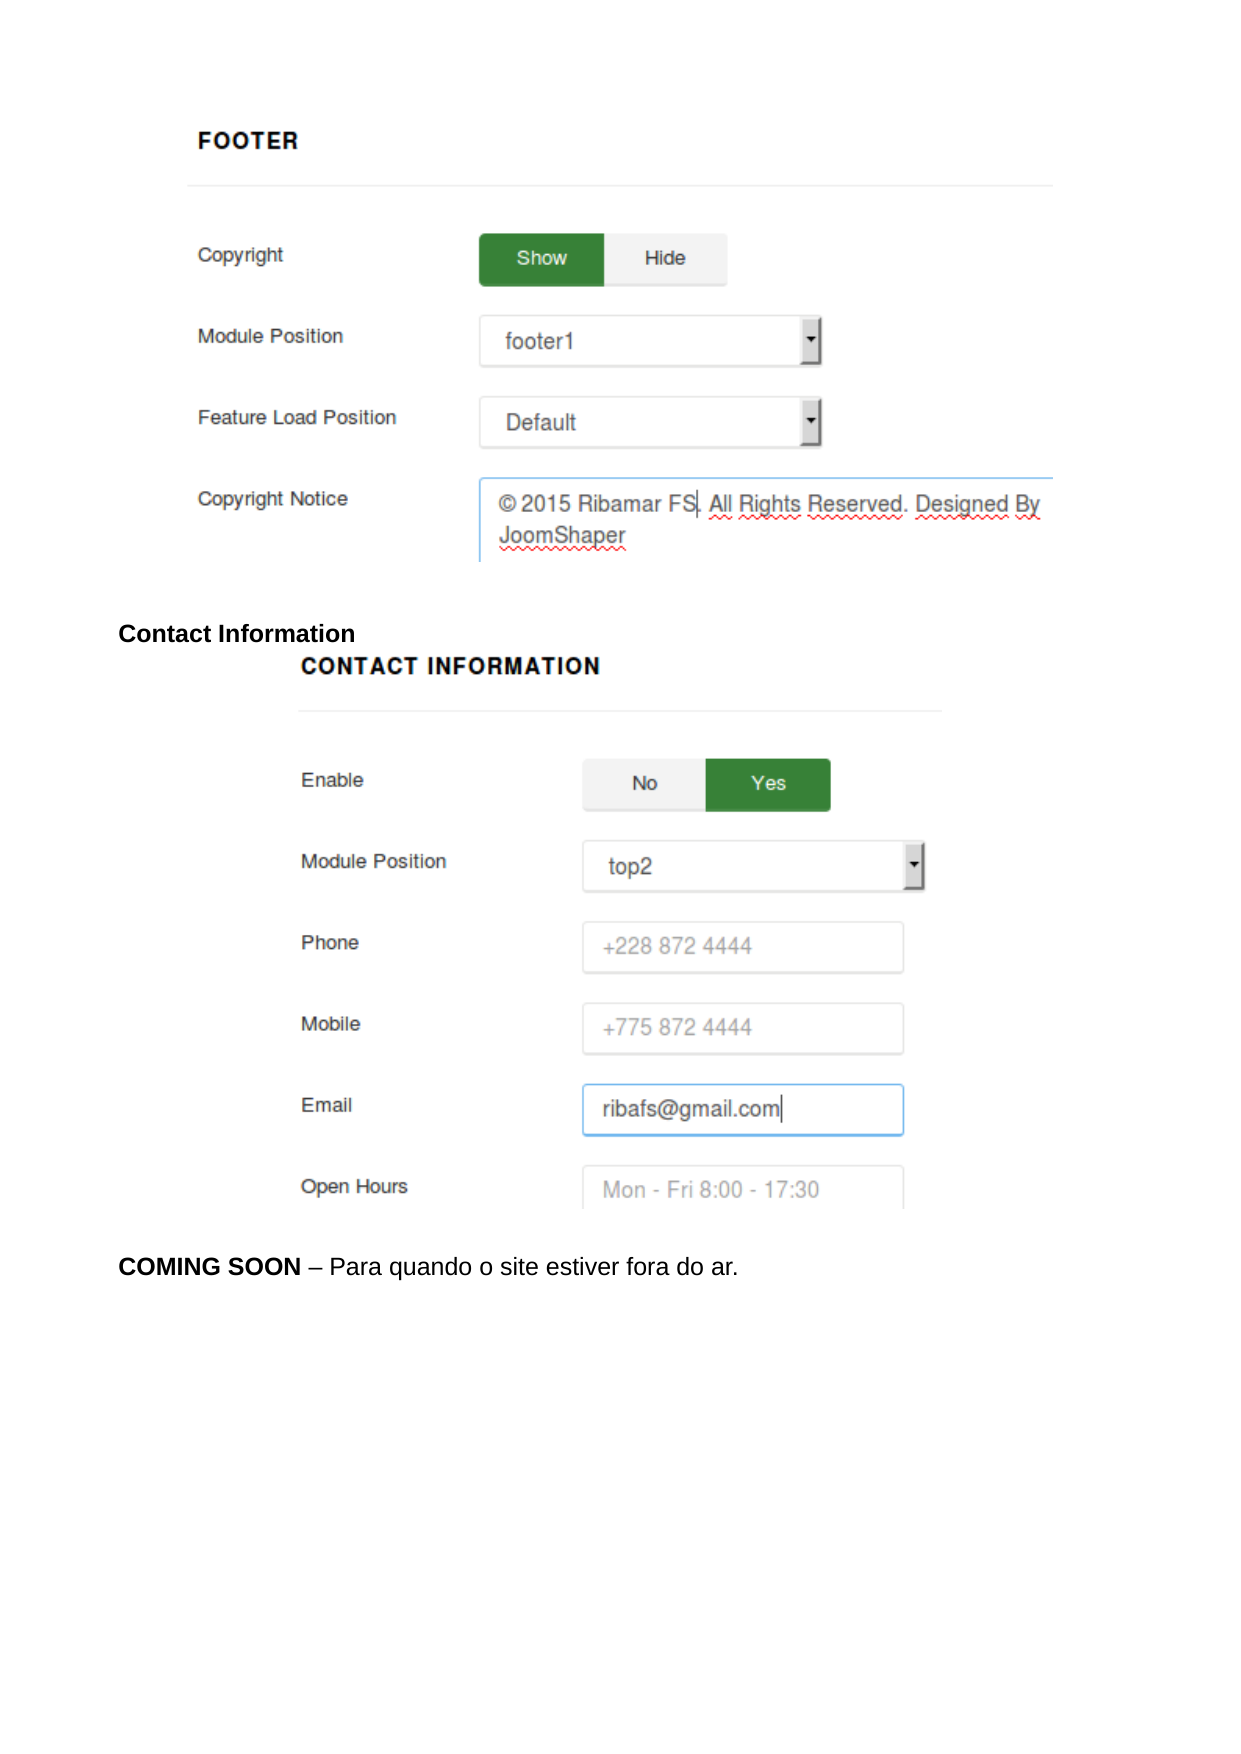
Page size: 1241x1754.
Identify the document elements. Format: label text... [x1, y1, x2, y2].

picture [298, 648, 942, 1209]
text Contact Information [118, 619, 1122, 648]
text COMING SOON – Para quando o site estiver fora do ar. [118, 1252, 1122, 1281]
picture [187, 118, 1053, 562]
